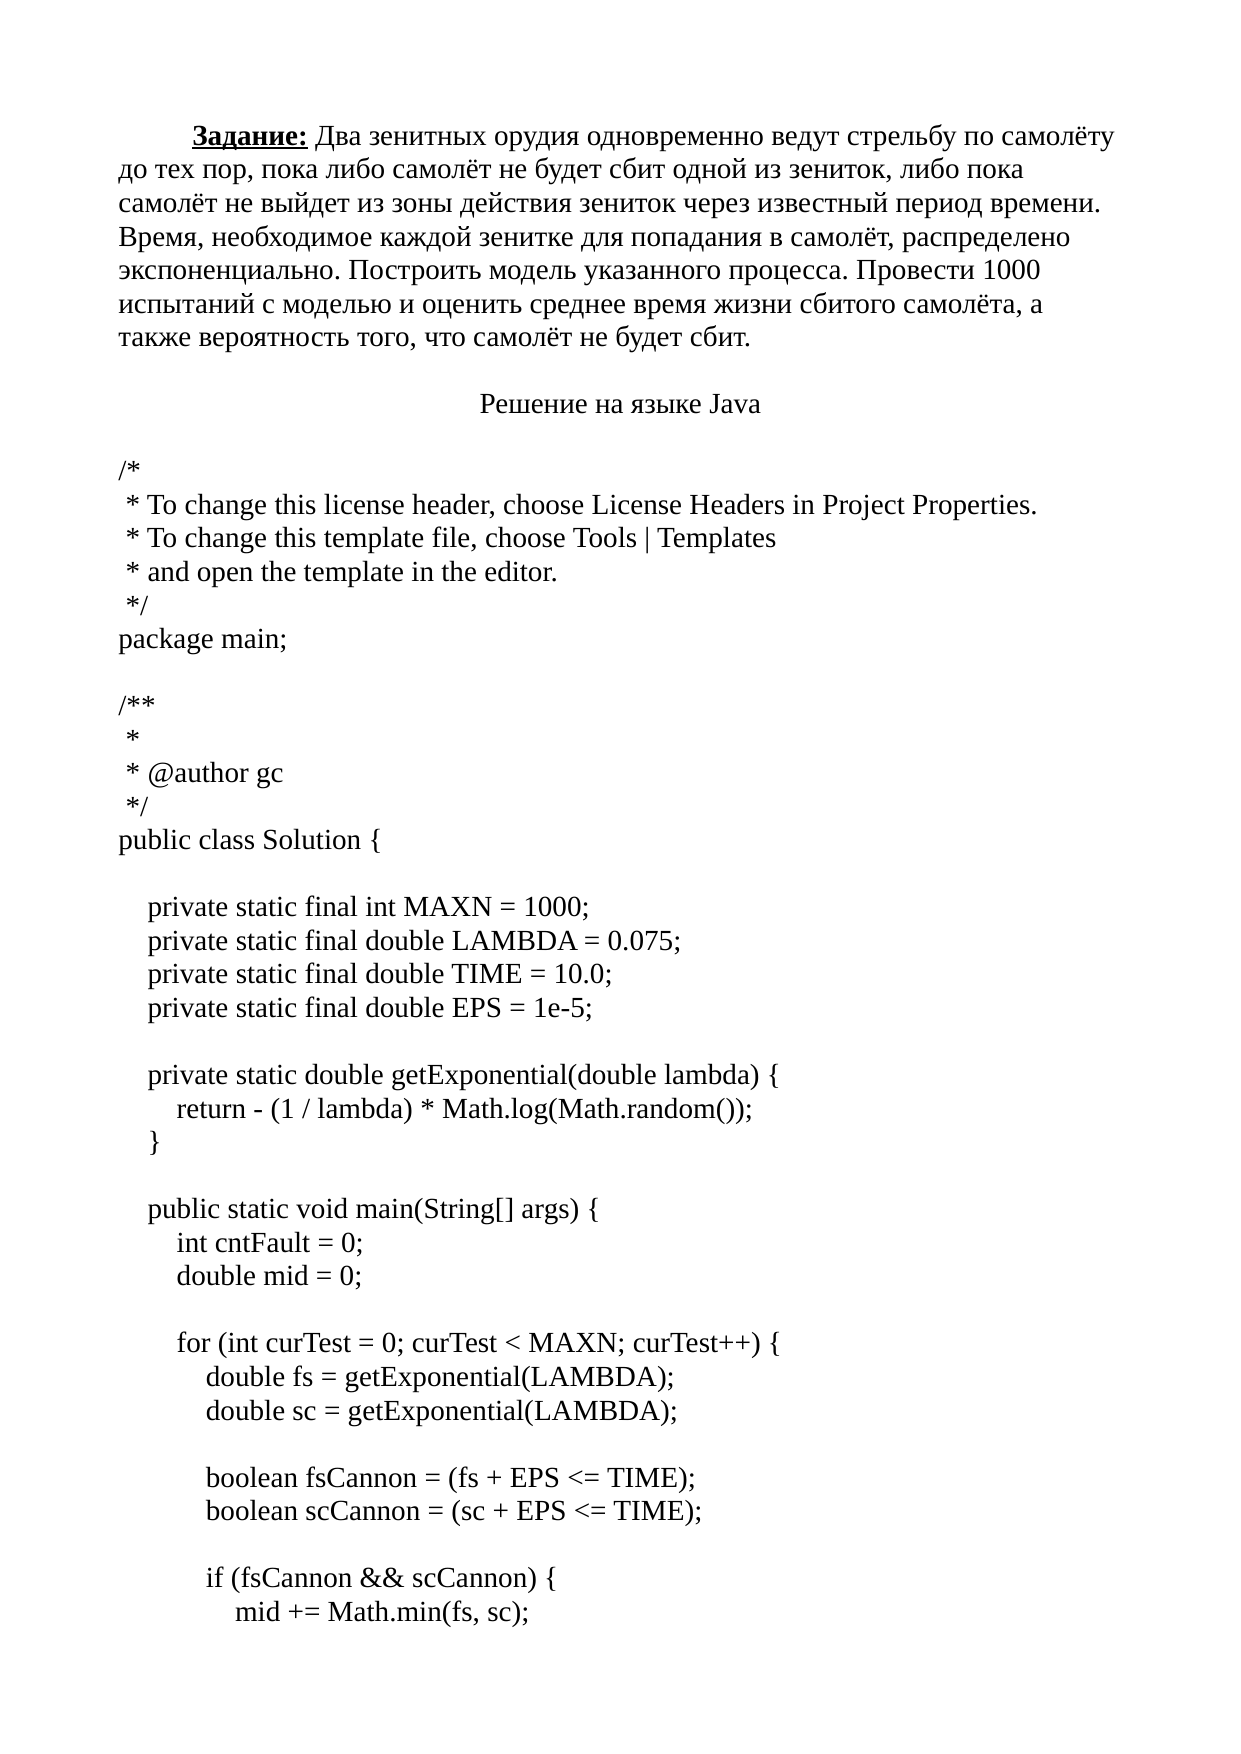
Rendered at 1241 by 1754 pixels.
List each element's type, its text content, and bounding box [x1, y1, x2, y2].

text * @author gc [118, 755, 1122, 789]
text package main; [118, 621, 1122, 655]
text public class Solution { [118, 822, 1122, 856]
text private static final double EPS = 1e-5; [118, 990, 1122, 1024]
text if (fsCannon && scCannon) { [118, 1560, 1122, 1594]
text boolean fsCannon = (fs + EPS <= TIME); [118, 1460, 1122, 1493]
text } [118, 1124, 1122, 1158]
text return - (1 / lambda) * Math.log(Math.random()); [118, 1091, 1122, 1124]
text private static final int MAXN = 1000; [118, 889, 1122, 923]
text double mid = 0; [118, 1258, 1122, 1292]
text int cntFault = 0; [118, 1225, 1122, 1258]
text * To change this template file, choose Tools | Templates [118, 521, 1122, 554]
text mid += Math.min(fs, sc); [118, 1594, 1122, 1627]
text public static void main(String[] args) { [118, 1191, 1122, 1225]
text * To change this license header, choose License Headers in Project Properties. [118, 487, 1122, 521]
text for (int curTest = 0; curTest < MAXN; curTest++) { [118, 1326, 1122, 1359]
text boolean scCannon = (sc + EPS <= TIME); [118, 1493, 1122, 1527]
text */ [118, 789, 1122, 822]
text /** [118, 688, 1122, 722]
text private static final double TIME = 10.0; [118, 957, 1122, 990]
text /* [118, 453, 1122, 487]
text double fs = getExponential(LAMBDA); [118, 1359, 1122, 1393]
text * and open the template in the editor. [118, 554, 1122, 588]
text */ [118, 588, 1122, 621]
text * [118, 722, 1122, 755]
text Задание: Два зенитных орудия одновременно ведут стрельбу по самолёту до тех пор, пока либо самолёт не будет сбит одной из зениток, либо пока самолёт не выйдет из зоны действия зениток через известный период времени. Время, необходимое каждой зенитке для попадания в самолёт, распределено экспоненциально. Построить модель указанного процесса. Провести 1000 испытаний с моделью и оценить среднее время жизни сбитого самолёта, а также вероятность того, что самолёт не будет сбит. [118, 118, 1122, 353]
text private static final double LAMBDA = 0.075; [118, 923, 1122, 957]
text private static double getExponential(double lambda) { [118, 1057, 1122, 1091]
text Решение на языке Java [118, 386, 1122, 420]
text double sc = getExponential(LAMBDA); [118, 1393, 1122, 1426]
